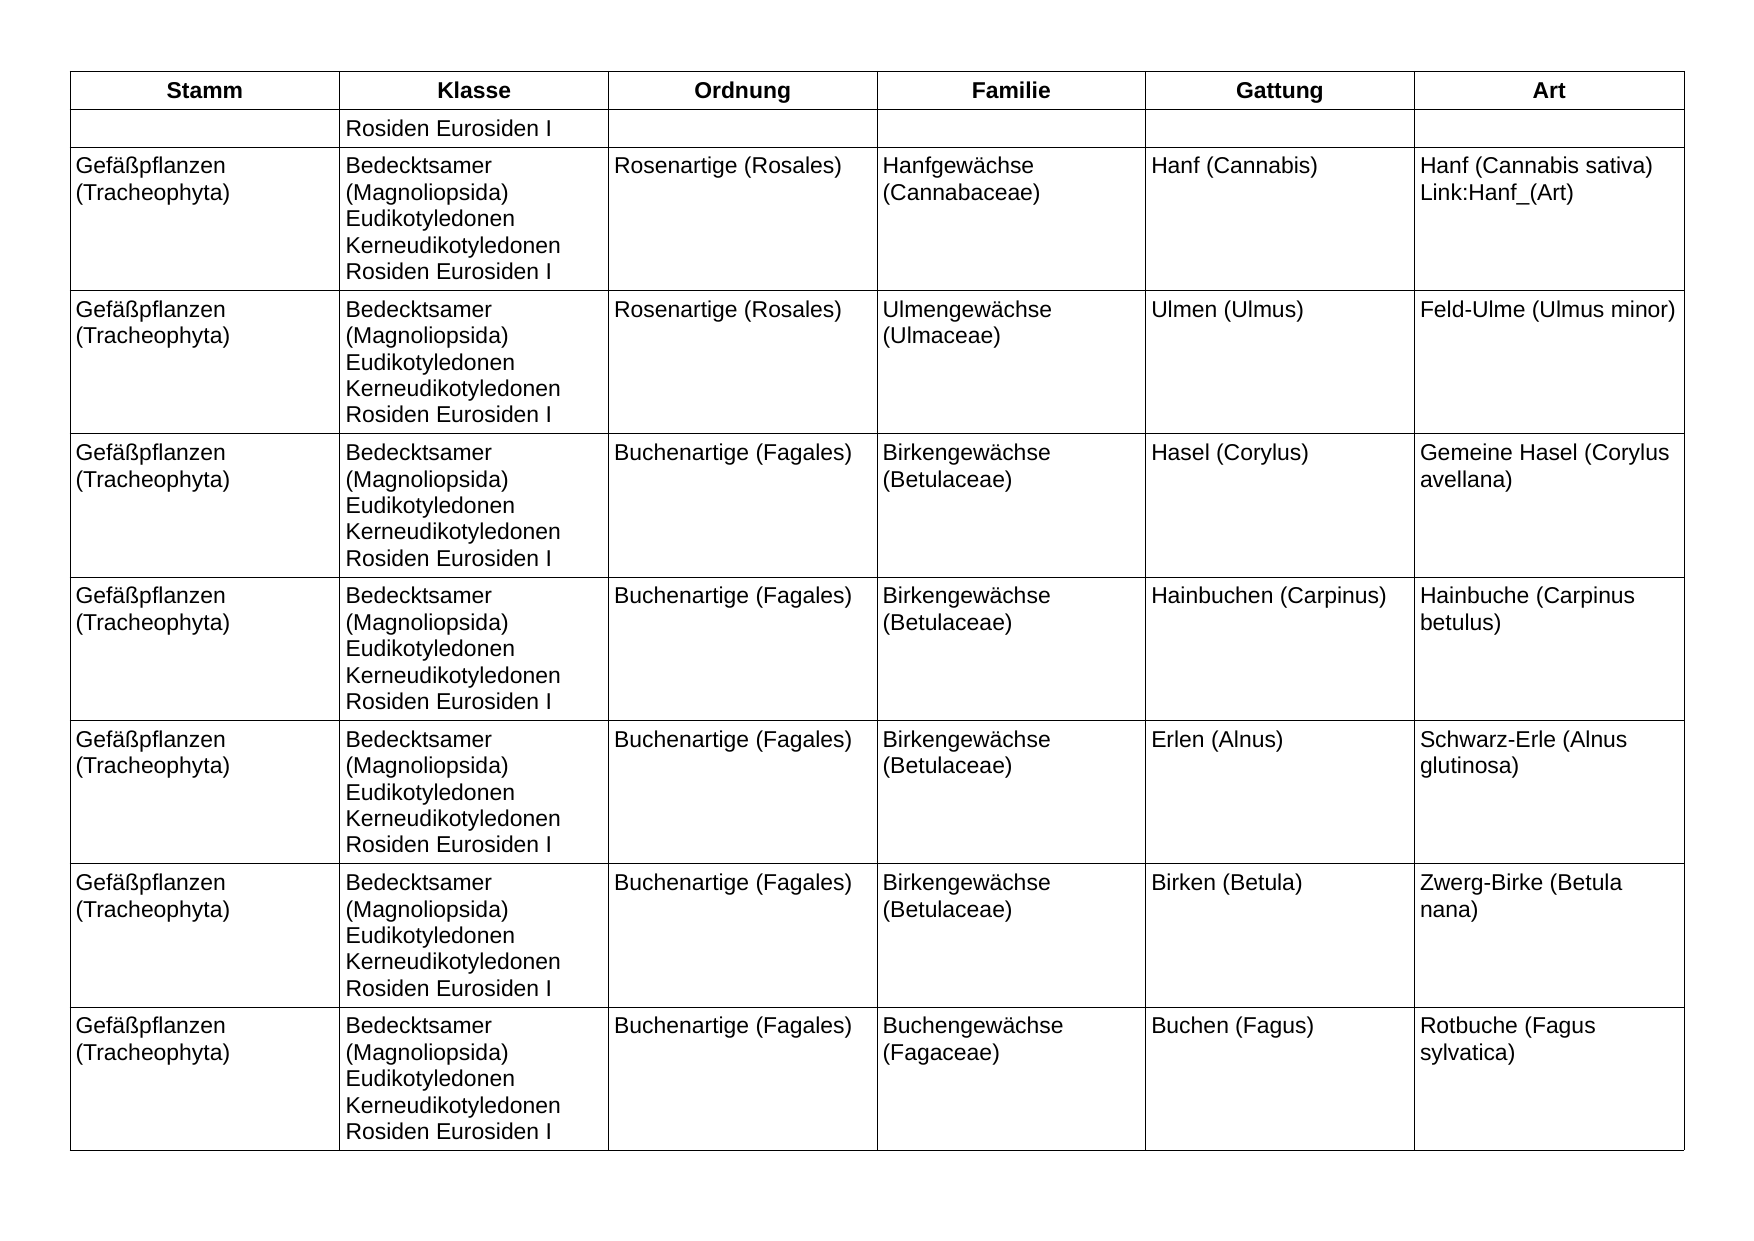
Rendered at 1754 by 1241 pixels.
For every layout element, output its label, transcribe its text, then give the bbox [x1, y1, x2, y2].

table_cell Birkengewächse (Betulaceae) [878, 578, 1145, 720]
table_cell Gefäßpflanzen (Tracheophyta) [71, 578, 339, 720]
table_header Gattung [1146, 72, 1414, 109]
table_cell Hanf (Cannabis) [1146, 148, 1414, 290]
table_cell Bedecktsamer (Magnoliopsida) Eudikotyledonen Kerneudikotyledonen Rosiden Eurosiden I [340, 434, 608, 577]
table_cell [878, 110, 1145, 147]
table_header Stamm [71, 72, 339, 109]
table_cell Rotbuche (Fagus sylvatica) [1415, 1008, 1684, 1150]
table_cell Ulmen (Ulmus) [1146, 291, 1414, 433]
table_cell Gefäßpflanzen (Tracheophyta) [71, 291, 339, 433]
table_cell Rosiden Eurosiden I [340, 110, 608, 147]
table_cell Bedecktsamer (Magnoliopsida) Eudikotyledonen Kerneudikotyledonen Rosiden Eurosiden I [340, 578, 608, 720]
table_cell Hanfgewächse (Cannabaceae) [878, 148, 1145, 290]
table_cell Birkengewächse (Betulaceae) [878, 721, 1145, 863]
table_cell Birkengewächse (Betulaceae) [878, 864, 1145, 1007]
table_cell Gefäßpflanzen (Tracheophyta) [71, 148, 339, 290]
table_cell Rosenartige (Rosales) [609, 148, 877, 290]
table_cell [1146, 110, 1414, 147]
table_cell Buchenartige (Fagales) [609, 721, 877, 863]
table_cell Birkengewächse (Betulaceae) [878, 434, 1145, 577]
table_cell Zwerg-Birke (Betula nana) [1415, 864, 1684, 1007]
table_cell [609, 110, 877, 147]
table_cell Buchengewächse (Fagaceae) [878, 1008, 1145, 1150]
table_cell Gefäßpflanzen (Tracheophyta) [71, 721, 339, 863]
table_header Klasse [340, 72, 608, 109]
table_cell Hasel (Corylus) [1146, 434, 1414, 577]
table_cell Gefäßpflanzen (Tracheophyta) [71, 864, 339, 1007]
table_cell Bedecktsamer (Magnoliopsida) Eudikotyledonen Kerneudikotyledonen Rosiden Eurosiden I [340, 1008, 608, 1150]
table_cell Gefäßpflanzen (Tracheophyta) [71, 434, 339, 577]
table_cell Rosenartige (Rosales) [609, 291, 877, 433]
table_cell Bedecktsamer (Magnoliopsida) Eudikotyledonen Kerneudikotyledonen Rosiden Eurosiden I [340, 148, 608, 290]
table_cell Ulmengewächse (Ulmaceae) [878, 291, 1145, 433]
table_cell Buchenartige (Fagales) [609, 578, 877, 720]
table_cell Gemeine Hasel (Corylus avellana) [1415, 434, 1684, 577]
table_cell Erlen (Alnus) [1146, 721, 1414, 863]
table_cell [1415, 110, 1684, 147]
table_cell Hanf (Cannabis sativa) Link:Hanf_(Art) [1415, 148, 1684, 290]
table_cell Bedecktsamer (Magnoliopsida) Eudikotyledonen Kerneudikotyledonen Rosiden Eurosiden I [340, 864, 608, 1007]
table_cell Hainbuchen (Carpinus) [1146, 578, 1414, 720]
table_cell Bedecktsamer (Magnoliopsida) Eudikotyledonen Kerneudikotyledonen Rosiden Eurosiden I [340, 291, 608, 433]
table_cell Buchen (Fagus) [1146, 1008, 1414, 1150]
table_cell Schwarz-Erle (Alnus glutinosa) [1415, 721, 1684, 863]
table_cell Buchenartige (Fagales) [609, 434, 877, 577]
table_cell Buchenartige (Fagales) [609, 864, 877, 1007]
table_cell Feld-Ulme (Ulmus minor) [1415, 291, 1684, 433]
table_header Ordnung [609, 72, 877, 109]
table_cell [71, 110, 339, 147]
table_cell Buchenartige (Fagales) [609, 1008, 877, 1150]
table_header Art [1415, 72, 1684, 109]
table_cell Gefäßpflanzen (Tracheophyta) [71, 1008, 339, 1150]
table_header Familie [878, 72, 1145, 109]
table_cell Hainbuche (Carpinus betulus) [1415, 578, 1684, 720]
table_cell Bedecktsamer (Magnoliopsida) Eudikotyledonen Kerneudikotyledonen Rosiden Eurosiden I [340, 721, 608, 863]
table_cell Birken (Betula) [1146, 864, 1414, 1007]
